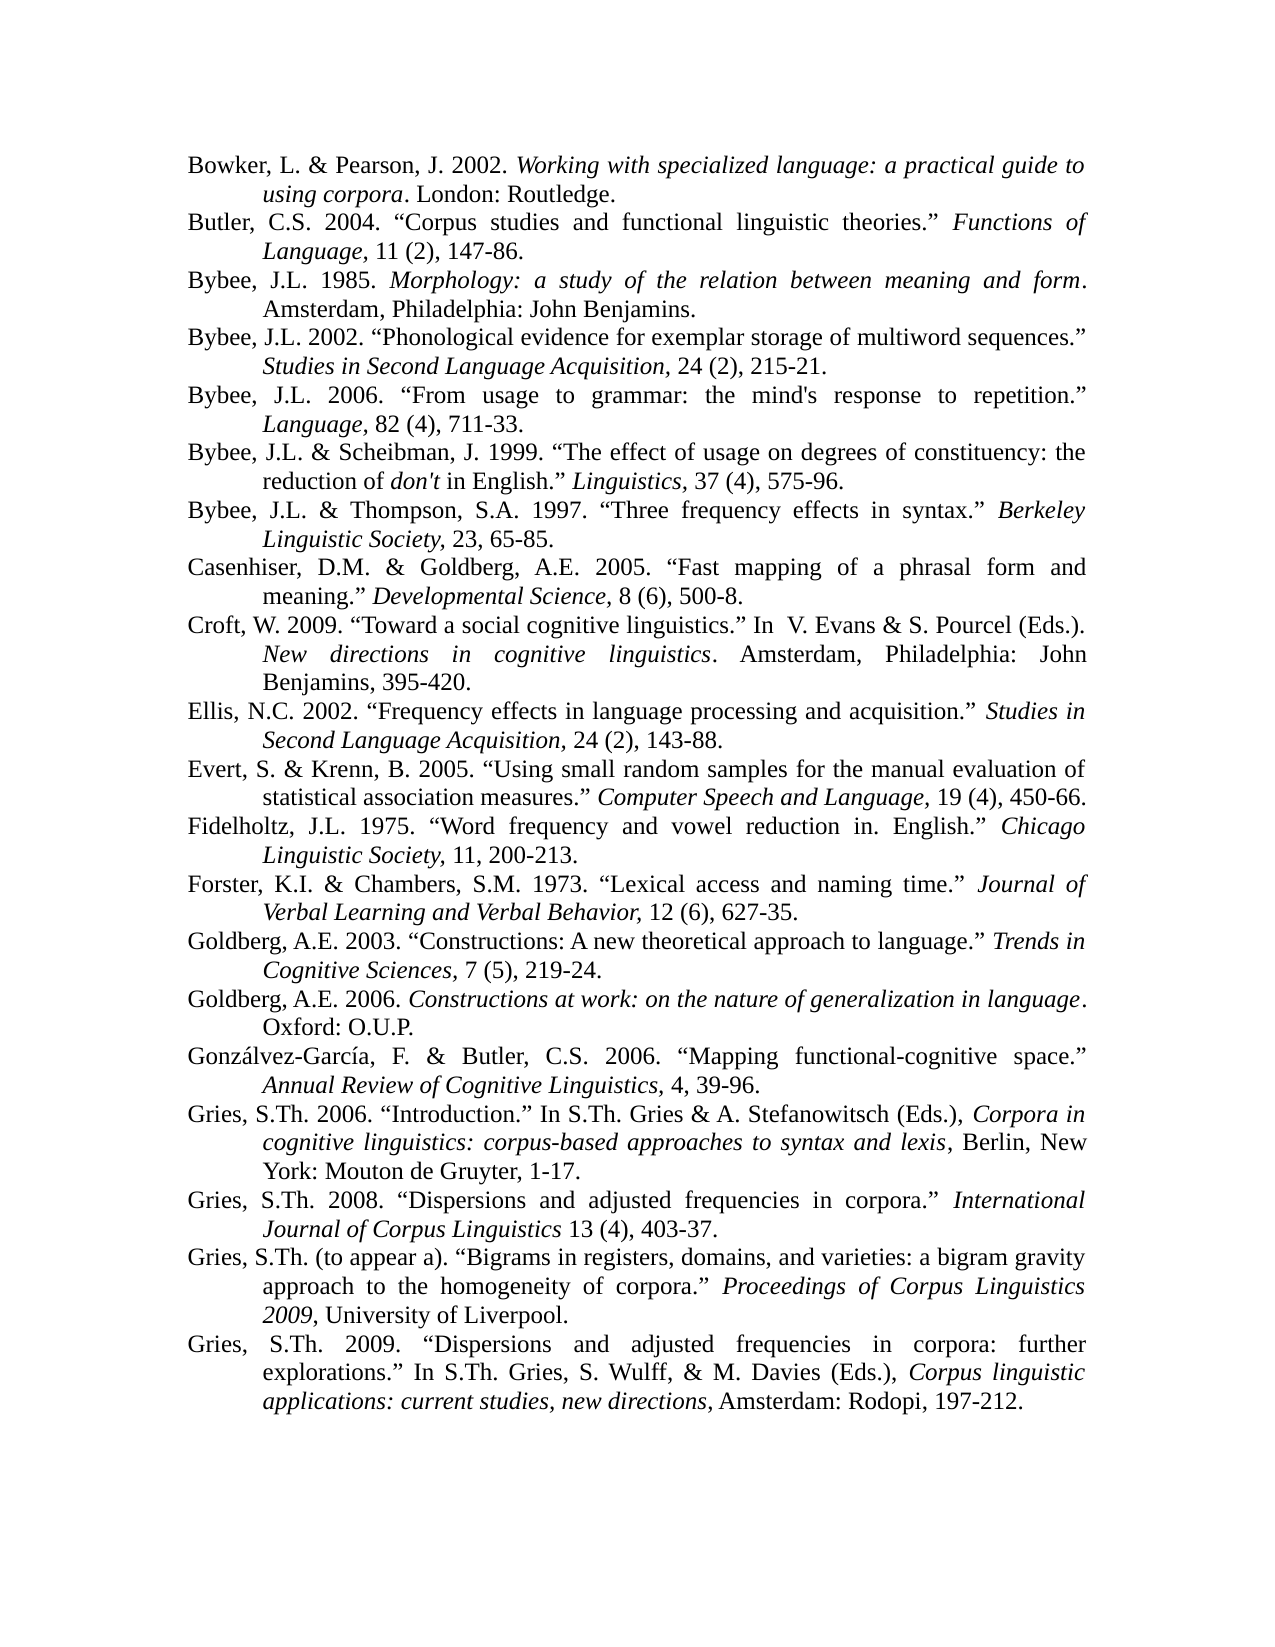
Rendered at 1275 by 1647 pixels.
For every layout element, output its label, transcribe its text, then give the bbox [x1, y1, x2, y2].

text Gries, S.Th. 2008. “Dispersions and adjusted frequencies in corpora.” International Journal of Corpus Linguistics 13 (4), 403-37. [187, 1185, 1087, 1242]
text Bybee, J.L. 2006. “From usage to grammar: the mind's response to repetition.” Language, 82 (4), 711-33. [187, 380, 1087, 437]
text Goldberg, A.E. 2003. “Constructions: A new theoretical approach to language.” Trends in Cognitive Sciences, 7 (5), 219-24. [187, 926, 1087, 984]
text Croft, W. 2009. “Toward a social cognitive linguistics.” In V. Evans & S. Pourcel (Eds.). New directions in cognitive linguistics. Amsterdam, Philadelphia: John Benjamins, 395-420. [187, 610, 1087, 696]
text Evert, S. & Krenn, B. 2005. “Using small random samples for the manual evaluation of statistical association measures.” Computer Speech and Language, 19 (4), 450-66. [187, 754, 1087, 811]
text Bybee, J.L. & Thompson, S.A. 1997. “Three frequency effects in syntax.” Berkeley Linguistic Society, 23, 65-85. [187, 495, 1087, 552]
text Gries, S.Th. (to appear a). “Bigrams in registers, domains, and varieties: a bigram gravity approach to the homogeneity of corpora.” Proceedings of Corpus Linguistics 2009, University of Liverpool. [187, 1242, 1087, 1329]
text Bybee, J.L. 2002. “Phonological evidence for exemplar storage of multiword sequences.” Studies in Second Language Acquisition, 24 (2), 215-21. [187, 322, 1087, 380]
text Gonzálvez-García, F. & Butler, C.S. 2006. “Mapping functional-cognitive space.” Annual Review of Cognitive Linguistics, 4, 39-96. [187, 1041, 1087, 1099]
text Butler, C.S. 2004. “Corpus studies and functional linguistic theories.” Functions of Language, 11 (2), 147-86. [187, 207, 1087, 265]
text Casenhiser, D.M. & Goldberg, A.E. 2005. “Fast mapping of a phrasal form and meaning.” Developmental Science, 8 (6), 500-8. [187, 552, 1087, 610]
text Gries, S.Th. 2006. “Introduction.” In S.Th. Gries & A. Stefanowitsch (Eds.), Corpora in cognitive linguistics: corpus-based approaches to syntax and lexis, Berlin, New York: Mouton de Gruyter, 1-17. [187, 1099, 1087, 1185]
text Fidelholtz, J.L. 1975. “Word frequency and vowel reduction in. English.” Chicago Linguistic Society, 11, 200-213. [187, 811, 1087, 869]
text Gries, S.Th. 2009. “Dispersions and adjusted frequencies in corpora: further explorations.” In S.Th. Gries, S. Wulff, & M. Davies (Eds.), Corpus linguistic applications: current studies, new directions, Amsterdam: Rodopi, 197-212. [187, 1329, 1087, 1415]
text Goldberg, A.E. 2006. Constructions at work: on the nature of generalization in language. Oxford: O.U.P. [187, 984, 1087, 1041]
text Bybee, J.L. & Scheibman, J. 1999. “The effect of usage on degrees of constituency: the reduction of don't in English.” Linguistics, 37 (4), 575-96. [187, 437, 1087, 495]
text Forster, K.I. & Chambers, S.M. 1973. “Lexical access and naming time.” Journal of Verbal Learning and Verbal Behavior, 12 (6), 627-35. [187, 869, 1087, 926]
text Bybee, J.L. 1985. Morphology: a study of the relation between meaning and form. Amsterdam, Philadelphia: John Benjamins. [187, 265, 1087, 322]
text Ellis, N.C. 2002. “Frequency effects in language processing and acquisition.” Studies in Second Language Acquisition, 24 (2), 143-88. [187, 696, 1087, 754]
text Bowker, L. & Pearson, J. 2002. Working with specialized language: a practical guide to using corpora. London: Routledge. [187, 150, 1087, 207]
